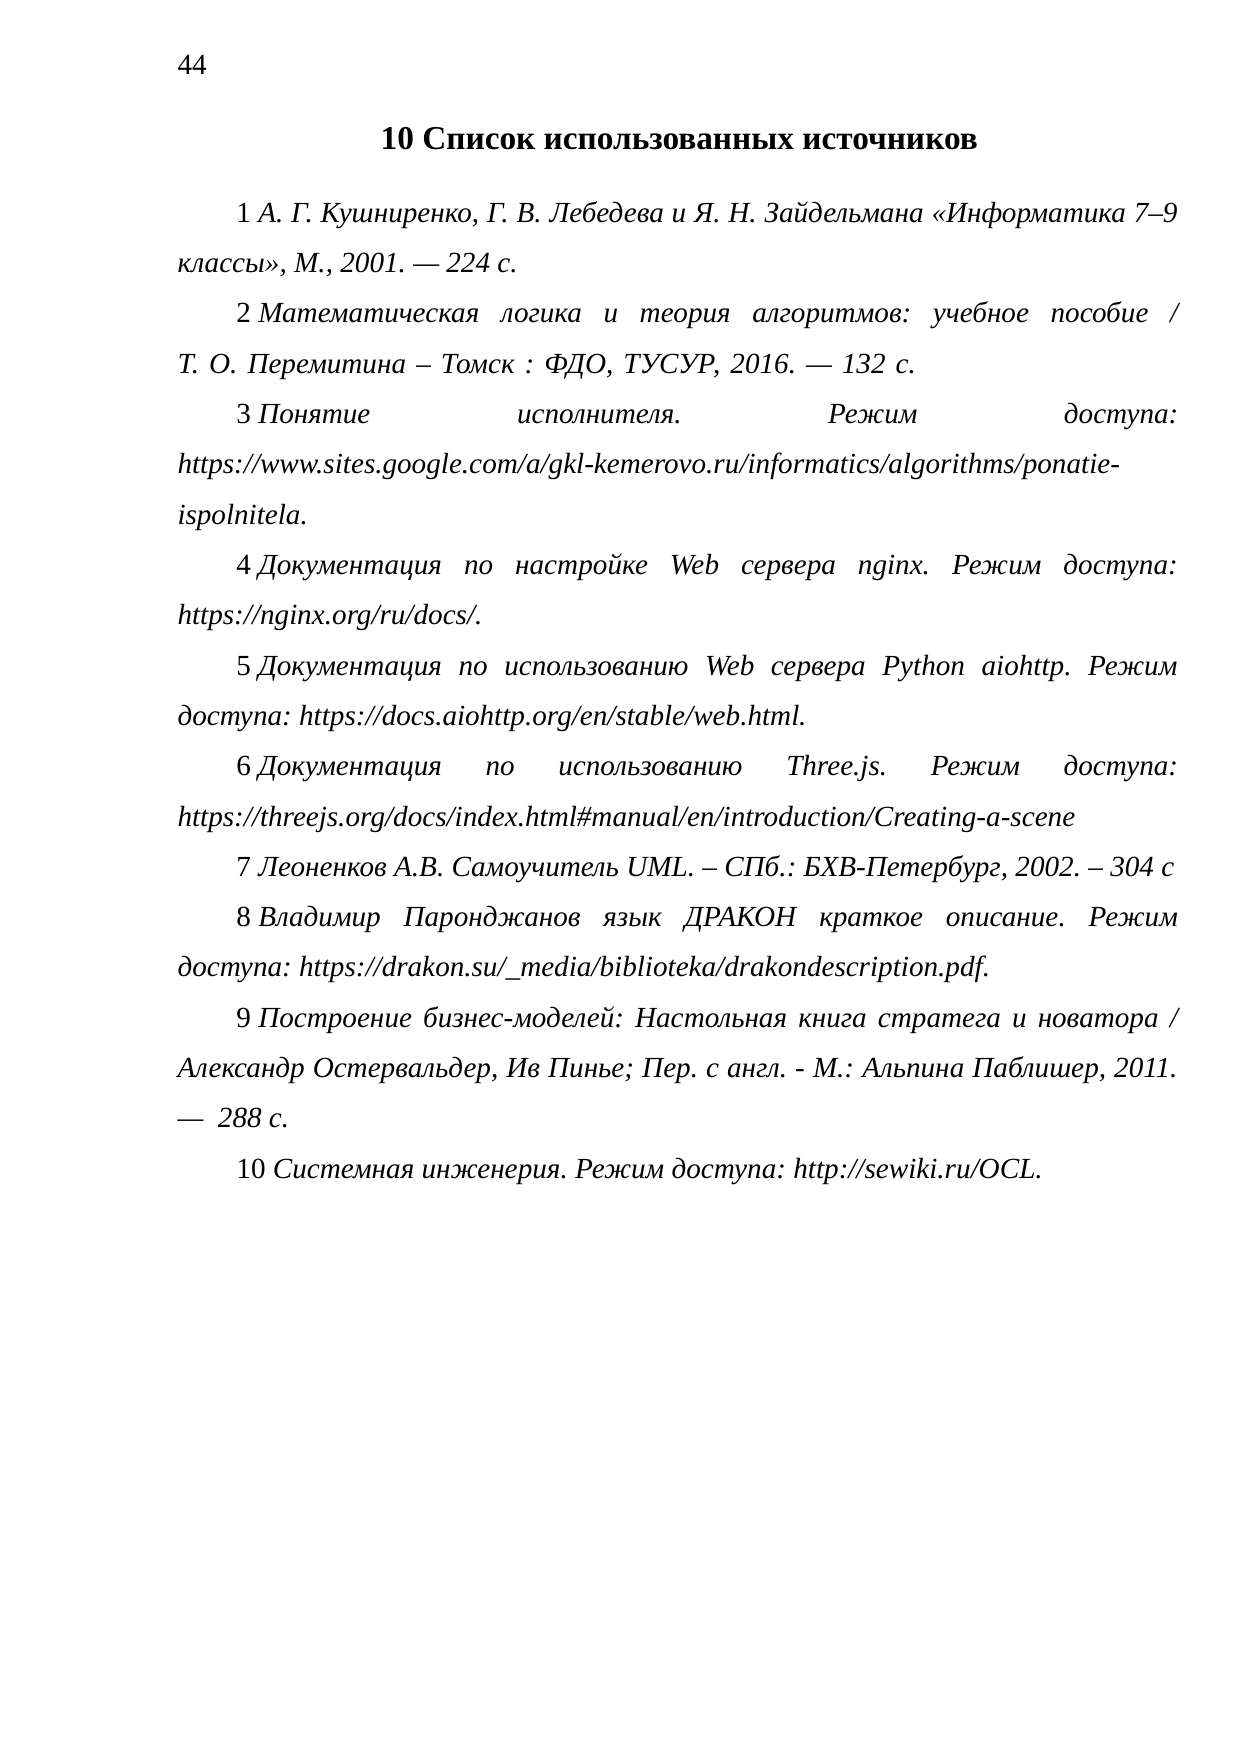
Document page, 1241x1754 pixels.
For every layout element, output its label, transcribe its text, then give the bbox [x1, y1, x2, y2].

list Документация по использованию Three.js. Режим доступа: https://threejs.org/docs/index.html#manual/en/introduction/Creating-a-scene [177, 748, 1181, 832]
list Системная инженерия. Режим доступа: http://sewiki.ru/OCL. [177, 1151, 1181, 1184]
subtitle Список использованных источников [177, 118, 1181, 157]
list Леоненков А.В. Самоучитель UML. – СПб.: БХВ-Петербург, 2002. – 304 с [177, 849, 1181, 882]
list Документация по настройке Web сервера nginx. Режим доступа: https://nginx.org/ru/docs/. [177, 547, 1181, 631]
list А. Г. Кушниренко, Г. В. Лебедева и Я. Н. Зайдельмана «Информатика 7–9 классы», М., 2001. — 224 с. [177, 195, 1181, 279]
list Понятие исполнителя. Режим доступа: https://www.sites.google.com/a/gkl-kemerovo.ru/informatics/algorithms/ponatie-ispolnitela. [177, 396, 1181, 530]
list Документация по использованию Web сервера Python aiohttp. Режим доступа: https://docs.aiohttp.org/en/stable/web.html. [177, 648, 1181, 732]
list Построение бизнес-моделей: Настольная книга стратега и новатора / Александр Остервальдер, Ив Пинье; Пер. с англ. - М.: Альпина Паблишер, 2011. — 288 с. [177, 1000, 1181, 1134]
list Владимир Паронджанов язык ДРАКОН краткое описание. Режим доступа: https://drakon.su/_media/biblioteka/drakondescription.pdf. [177, 899, 1181, 983]
list Математическая логика и теория алгоритмов: учебное пособие / Т. О. Перемитина – Томск : ФДО, ТУСУР, 2016. — 132 с. [177, 296, 1181, 379]
